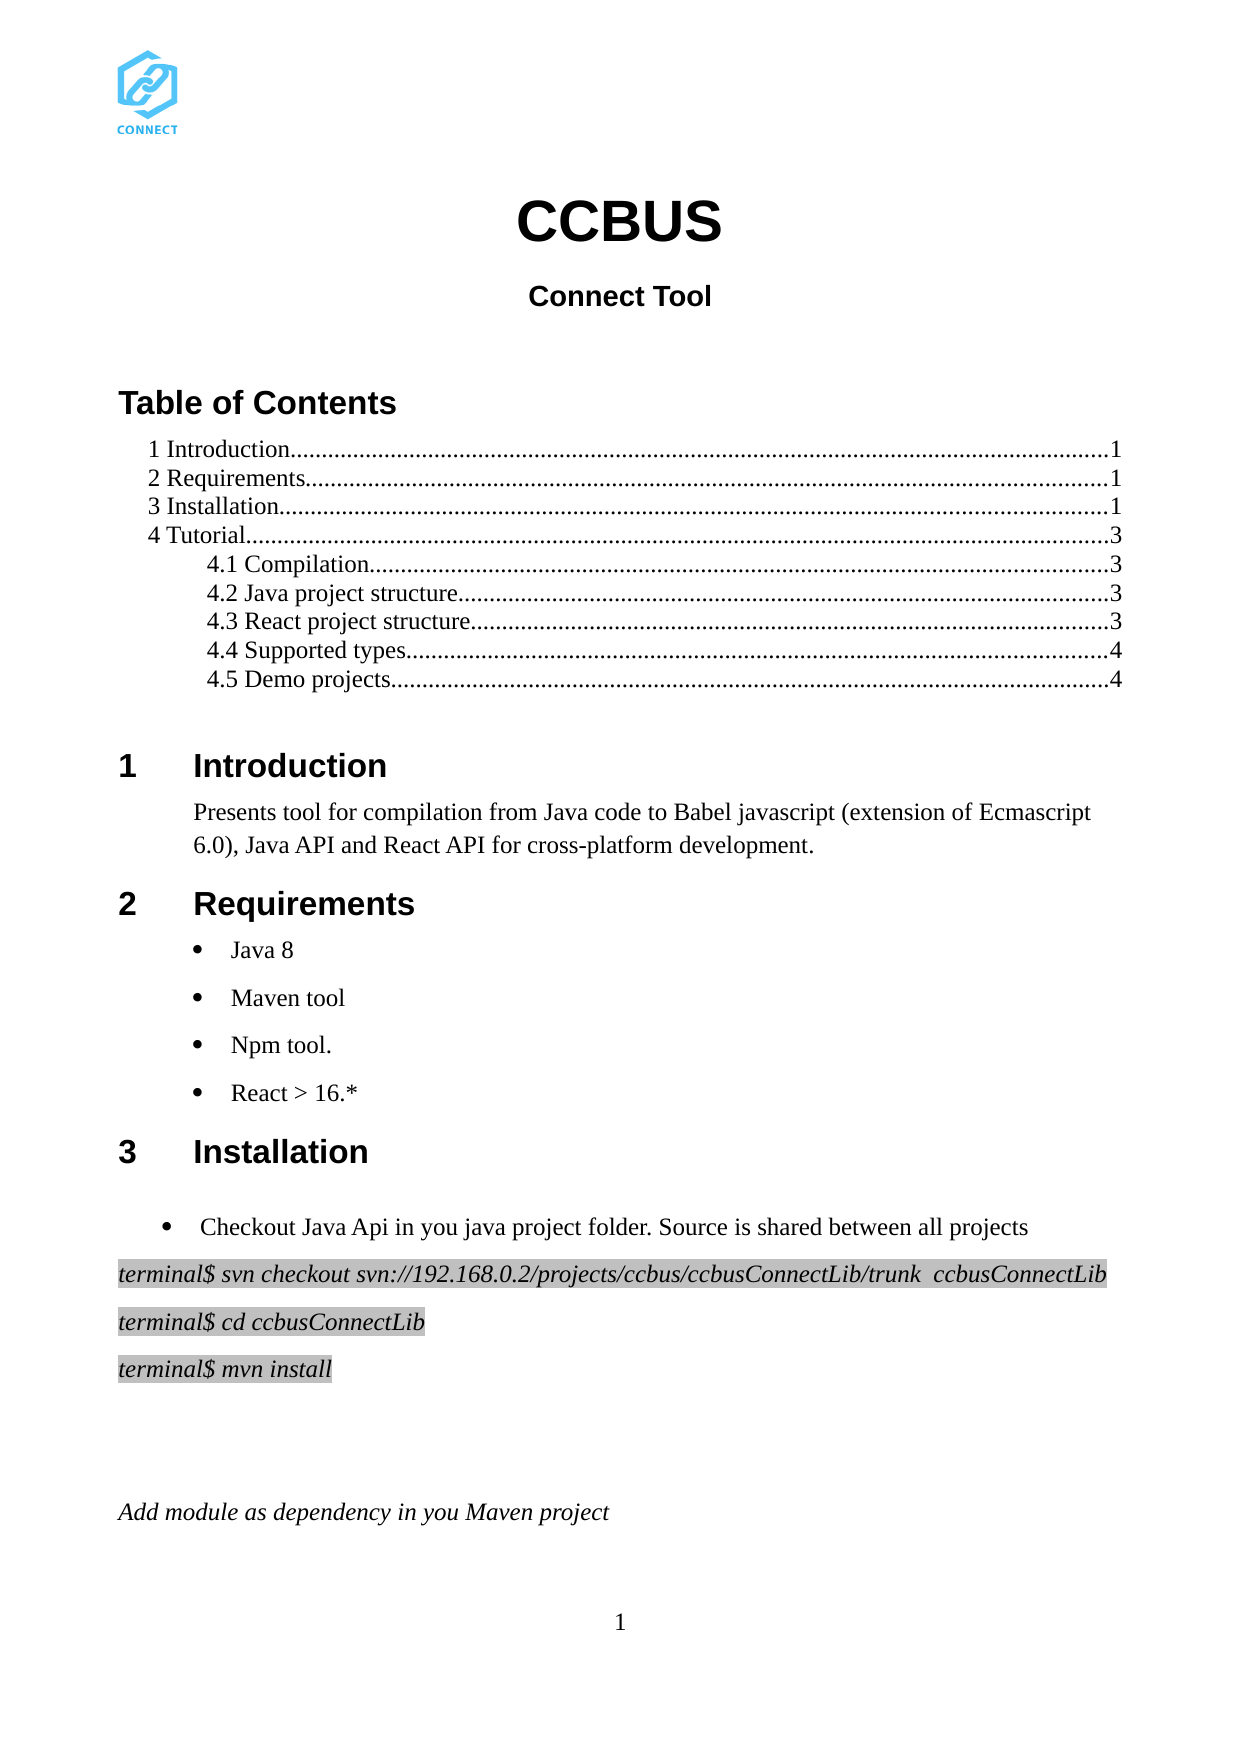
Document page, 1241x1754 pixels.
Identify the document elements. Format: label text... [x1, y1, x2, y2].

list React > 16.* [193, 1078, 1122, 1107]
text 4.3 React project structure 3 [207, 606, 1122, 635]
text 4.2 Java project structure 3 [207, 578, 1122, 606]
text terminal$ svn checkout svn://192.168.0.2/projects/ccbus/ccbusConnectLib/trunk ccbusConnectLib [118, 1259, 1122, 1288]
subtitle Table of Contents [118, 383, 1122, 421]
subtitle Installation [118, 1132, 1122, 1170]
text 1 Introduction 1 [148, 434, 1122, 463]
picture [117, 50, 178, 134]
subtitle Requirements [118, 884, 1122, 923]
subtitle Connect Tool [118, 279, 1122, 312]
list Maven tool [193, 983, 1122, 1012]
title CCBUS [118, 187, 1122, 254]
text Add module as dependency in you Maven project [118, 1497, 1122, 1526]
text terminal$ cd ccbusConnectLib [118, 1307, 1122, 1336]
text 4.4 Supported types 4 [207, 635, 1122, 664]
list Checkout Java Api in you java project folder. Source is shared between all projects [162, 1212, 1122, 1240]
list Java 8 [193, 935, 1122, 964]
text Presents tool for compilation from Java code to Babel javascript (extension of Ecmascript 6.0), Java API and React API for cross-platform development. [193, 797, 1122, 859]
list Npm tool. [193, 1031, 1122, 1059]
text 4 Tutorial 3 [148, 520, 1122, 549]
text 4.5 Demo projects 4 [207, 664, 1122, 693]
text 4.1 Compilation 3 [207, 549, 1122, 578]
subtitle Introduction [118, 747, 1122, 785]
text 3 Installation 1 [148, 491, 1122, 520]
text 2 Requirements 1 [148, 463, 1122, 491]
text terminal$ mvn install [118, 1354, 1122, 1383]
